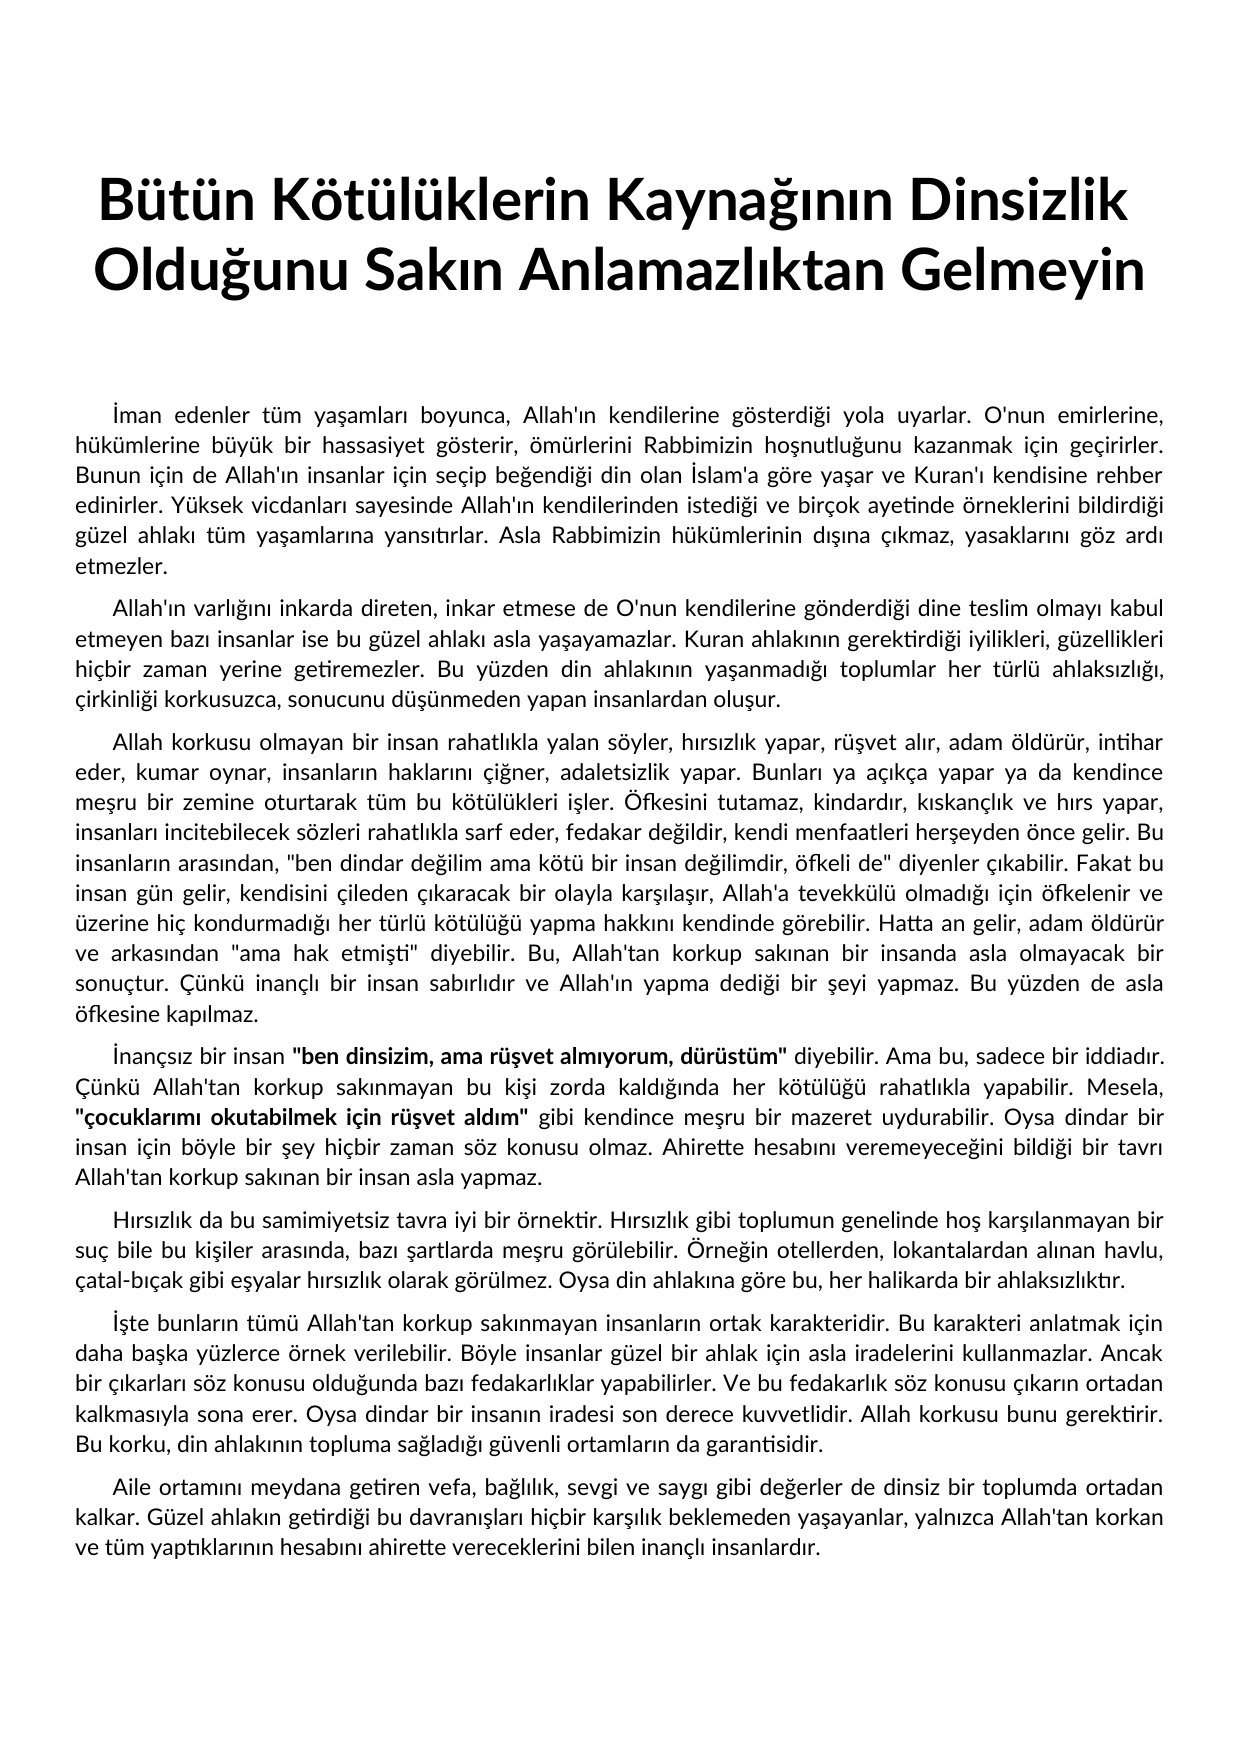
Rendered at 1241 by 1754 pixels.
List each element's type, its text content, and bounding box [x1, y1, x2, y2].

text İnançsız bir insan "ben dinsizim, ama rüşvet almıyorum, dürüstüm" diyebilir. Ama bu, sadece bir iddiadır. Çünkü Allah'tan korkup sakınmayan bu kişi zorda kaldığında her kötülüğü rahatlıkla yapabilir. Mesela, "çocuklarımı okutabilmek için rüşvet aldım" gibi kendince meşru bir mazeret uydurabilir. Oysa dindar bir insan için böyle bir şey hiçbir zaman söz konusu olmaz. Ahirette hesabını veremeyeceğini bildiği bir tavrı Allah'tan korkup sakınan bir insan asla yapmaz. [75, 1042, 1165, 1190]
text İman edenler tüm yaşamları boyunca, Allah'ın kendilerine gösterdiği yola uyarlar. O'nun emirlerine, hükümlerine büyük bir hassasiyet gösterir, ömürlerini Rabbimizin hoşnutluğunu kazanmak için geçirirler. Bunun için de Allah'ın insanlar için seçip beğendiği din olan İslam'a göre yaşar ve Kuran'ı kendisine rehber edinirler. Yüksek vicdanları sayesinde Allah'ın kendilerinden istediği ve birçok ayetinde örneklerini bildirdiği güzel ahlakı tüm yaşamlarına yansıtırlar. Asla Rabbimizin hükümlerinin dışına çıkmaz, yasaklarını göz ardı etmezler. [75, 400, 1165, 579]
text Allah korkusu olmayan bir insan rahatlıkla yalan söyler, hırsızlık yapar, rüşvet alır, adam öldürür, intihar eder, kumar oynar, insanların haklarını çiğner, adaletsizlik yapar. Bunları ya açıkça yapar ya da kendince meşru bir zemine oturtarak tüm bu kötülükleri işler. Öfkesini tutamaz, kindardır, kıskançlık ve hırs yapar, insanları incitebilecek sözleri rahatlıkla sarf eder, fedakar değildir, kendi menfaatleri herşeyden önce gelir. Bu insanların arasından, "ben dindar değilim ama kötü bir insan değilimdir, öfkeli de" diyenler çıkabilir. Fakat bu insan gün gelir, kendisini çileden çıkaracak bir olayla karşılaşır, Allah'a tevekkülü olmadığı için öfkelenir ve üzerine hiç kondurmadığı her türlü kötülüğü yapma hakkını kendinde görebilir. Hatta an gelir, adam öldürür ve arkasından "ama hak etmişti" diyebilir. Bu, Allah'tan korkup sakınan bir insanda asla olmayacak bir sonuçtur. Çünkü inançlı bir insan sabırlıdır ve Allah'ın yapma dediği bir şeyi yapmaz. Bu yüzden de asla öfkesine kapılmaz. [75, 727, 1165, 1027]
text Hırsızlık da bu samimiyetsiz tavra iyi bir örnektir. Hırsızlık gibi toplumun genelinde hoş karşılanmayan bir suç bile bu kişiler arasında, bazı şartlarda meşru görülebilir. Örneğin otellerden, lokantalardan alınan havlu, çatal-bıçak gibi eşyalar hırsızlık olarak görülmez. Oysa din ahlakına göre bu, her halikarda bir ahlaksızlıktır. [75, 1206, 1165, 1293]
text Aile ortamını meydana getiren vefa, bağlılık, sevgi ve saygı gibi değerler de dinsiz bir toplumda ortadan kalkar. Güzel ahlakın getirdiği bu davranışları hiçbir karşılık beklemeden yaşayanlar, yalnızca Allah'tan korkan ve tüm yaptıklarının hesabını ahirette vereceklerini bilen inançlı insanlardır. [75, 1472, 1165, 1560]
subtitle Bütün Kötülüklerin Kaynağının Dinsizlik Olduğunu Sakın Anlamazlıktan Gelmeyin [75, 162, 1165, 302]
text İşte bunların tümü Allah'tan korkup sakınmayan insanların ortak karakteridir. Bu karakteri anlatmak için daha başka yüzlerce örnek verilebilir. Böyle insanlar güzel bir ahlak için asla iradelerini kullanmazlar. Ancak bir çıkarları söz konusu olduğunda bazı fedakarlıklar yapabilirler. Ve bu fedakarlık söz konusu çıkarın ortadan kalkmasıyla sona erer. Oysa dindar bir insanın iradesi son derece kuvvetlidir. Allah korkusu bunu gerektirir. Bu korku, din ahlakının topluma sağladığı güvenli ortamların da garantisidir. [75, 1309, 1165, 1457]
text Allah'ın varlığını inkarda direten, inkar etmese de O'nun kendilerine gönderdiği dine teslim olmayı kabul etmeyen bazı insanlar ise bu güzel ahlakı asla yaşayamazlar. Kuran ahlakının gerektirdiği iyilikleri, güzellikleri hiçbir zaman yerine getiremezler. Bu yüzden din ahlakının yaşanmadığı toplumlar her türlü ahlaksızlığı, çirkinliği korkusuzca, sonucunu düşünmeden yapan insanlardan oluşur. [75, 594, 1165, 712]
